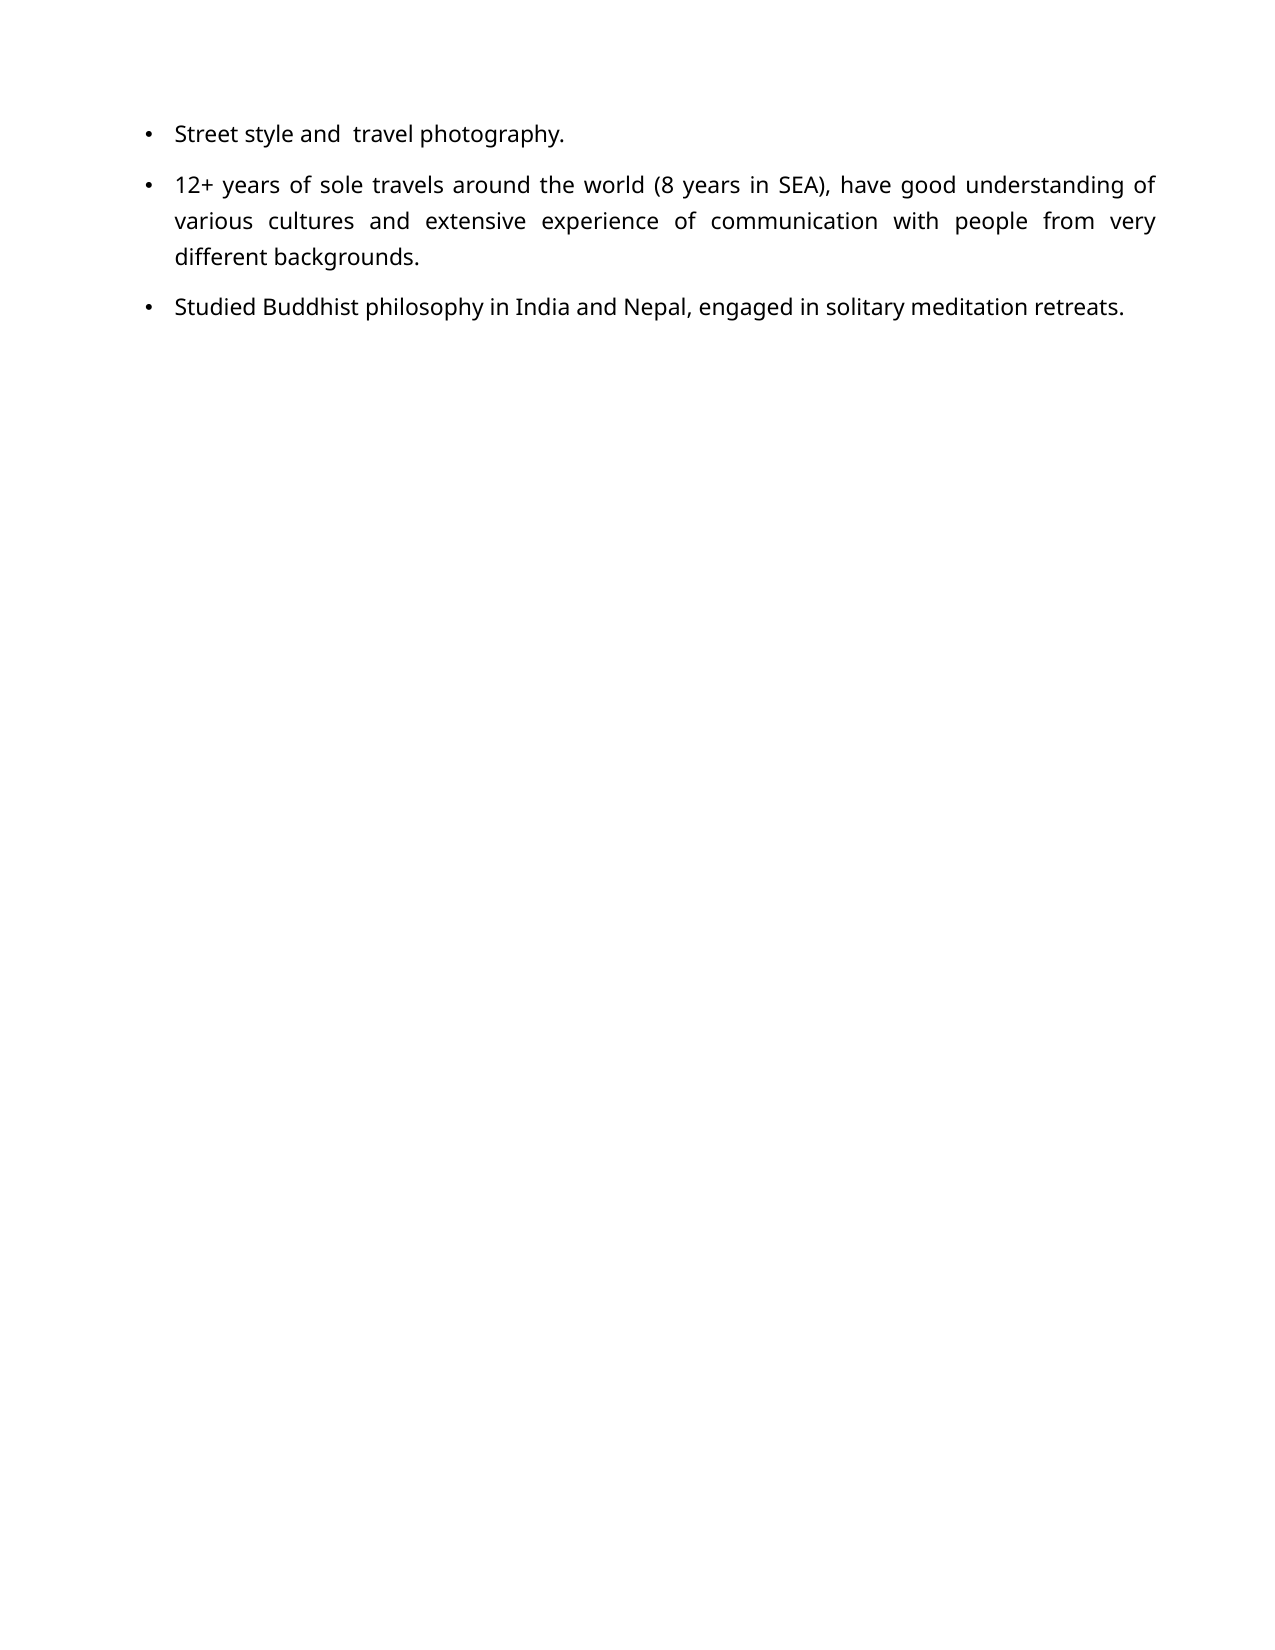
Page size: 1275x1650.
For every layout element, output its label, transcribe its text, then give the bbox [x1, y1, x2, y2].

list Street style and travel photography. [145, 118, 1157, 149]
list Studied Buddhist philosophy in India and Nepal, engaged in solitary meditation retreats. [145, 291, 1157, 322]
list 12+ years of sole travels around the world (8 years in SEA), have good understanding of various cultures and extensive experience of communication with people from very different backgrounds. [145, 169, 1157, 272]
